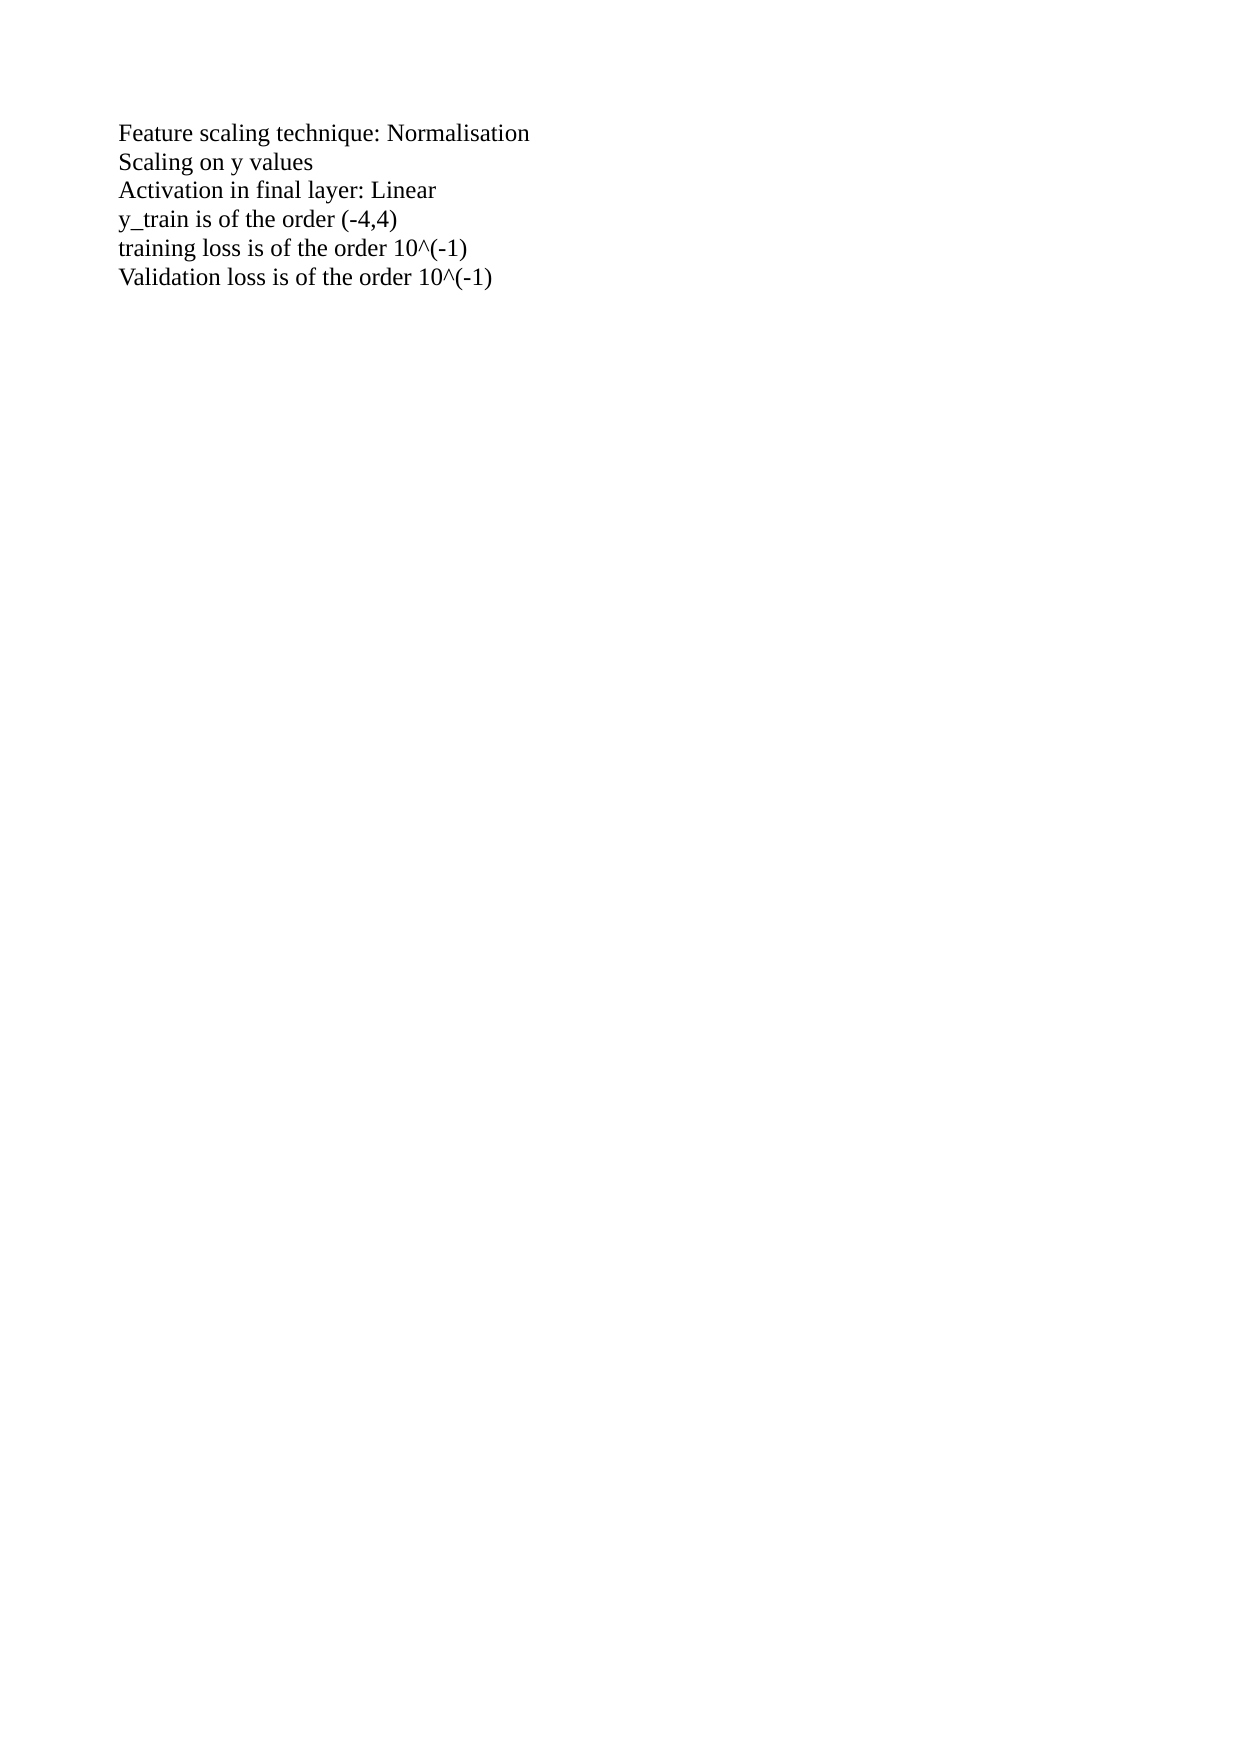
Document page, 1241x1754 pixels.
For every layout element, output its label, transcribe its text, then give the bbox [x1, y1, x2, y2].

text Activation in final layer: Linear [118, 176, 1122, 204]
text y_train is of the order (-4,4) [118, 204, 1122, 233]
text Feature scaling technique: Normalisation [118, 118, 1122, 147]
text Validation loss is of the order 10^(-1) [118, 262, 1122, 291]
text Scaling on y values [118, 147, 1122, 176]
text training loss is of the order 10^(-1) [118, 233, 1122, 262]
